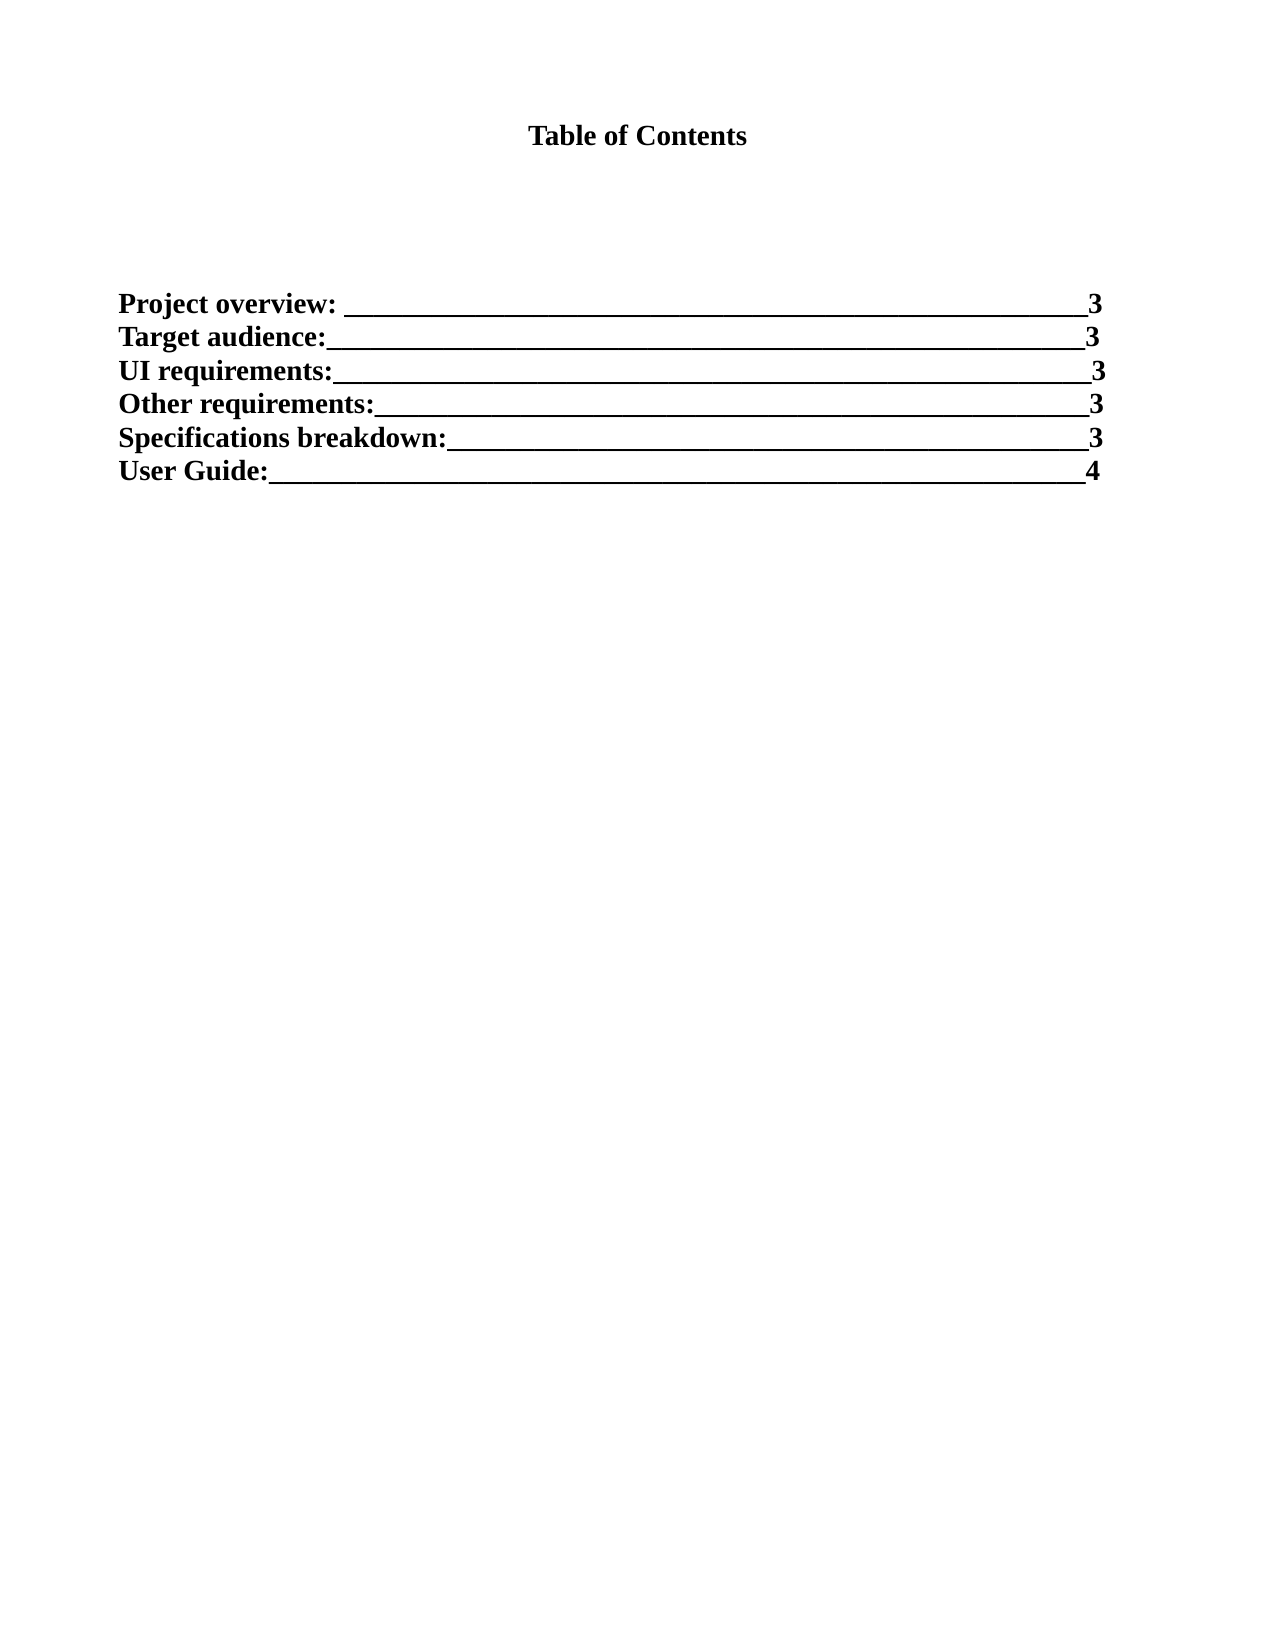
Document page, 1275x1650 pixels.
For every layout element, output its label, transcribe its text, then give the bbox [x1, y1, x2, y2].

text Target audience:____________________________________________________3 [118, 319, 1157, 353]
text Project overview: ___________________________________________________3 [118, 286, 1157, 319]
text Table of Contents [118, 118, 1157, 152]
text Specifications breakdown:____________________________________________3 [118, 420, 1157, 453]
text User Guide:________________________________________________________4 [118, 453, 1157, 487]
text Other requirements:_________________________________________________3 [118, 386, 1157, 420]
text UI requirements:____________________________________________________3 [118, 353, 1157, 386]
